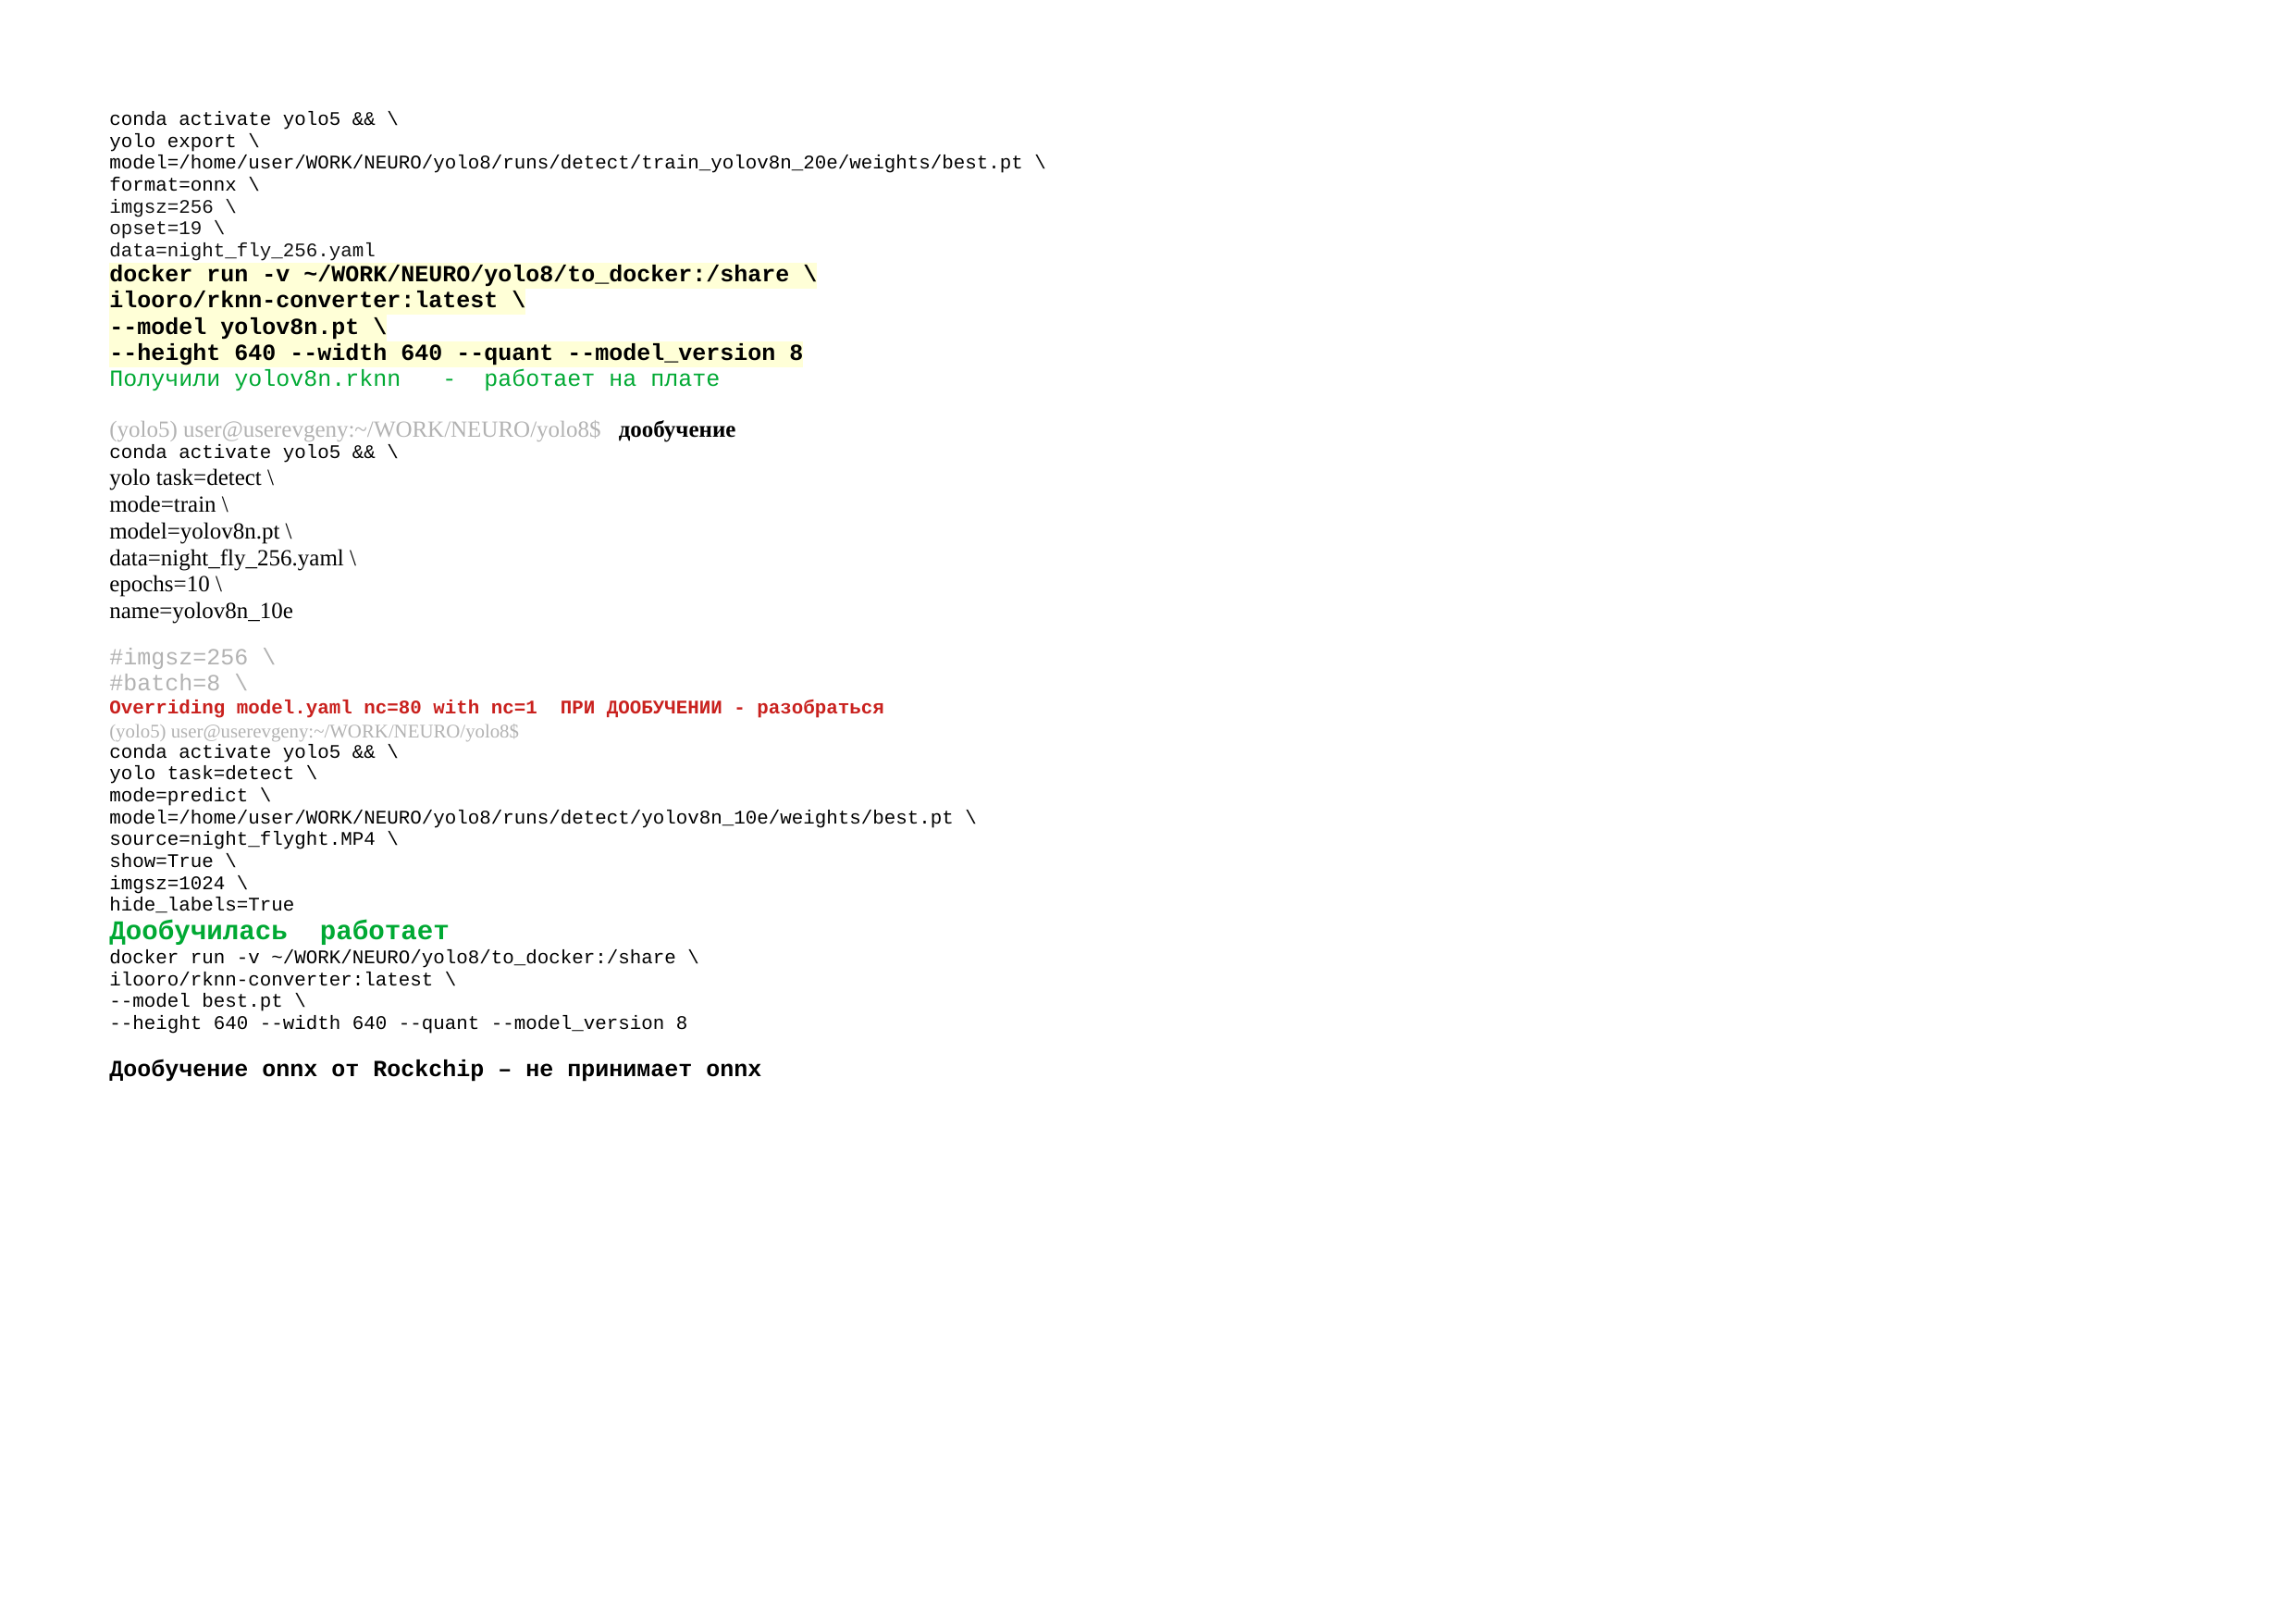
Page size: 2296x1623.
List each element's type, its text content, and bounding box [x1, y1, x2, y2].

text --model best.pt \ [109, 991, 2186, 1013]
text ilooro/rknn-converter:latest \ [109, 289, 2186, 315]
text #batch=8 \ [109, 672, 2186, 698]
text conda activate yolo5 && \ [109, 109, 2186, 131]
text docker run -v ~/WORK/NEURO/yolo8/to_docker:/share \ [109, 263, 2186, 289]
text model=yolov8n.pt \ [109, 517, 2186, 544]
text mode=train \ [109, 490, 2186, 517]
text conda activate yolo5 && \ [109, 742, 2186, 764]
text Дообучилась работает [109, 917, 2186, 948]
text hide_labels=True [109, 895, 2186, 917]
text docker run -v ~/WORK/NEURO/yolo8/to_docker:/share \ [109, 948, 2186, 970]
text data=night_fly_256.yaml [109, 241, 2186, 263]
text Overriding model.yaml nc=80 with nc=1 ПРИ ДООБУЧЕНИИ - разобраться [109, 698, 2186, 720]
text model=/home/user/WORK/NEURO/yolo8/runs/detect/yolov8n_10e/weights/best.pt \ [109, 808, 2186, 829]
text yolo task=detect \ [109, 464, 2186, 490]
text (yolo5) user@userevgeny:~/WORK/NEURO/yolo8$ дообучение [109, 415, 2186, 442]
text format=onnx \ [109, 175, 2186, 197]
text source=night_flyght.MP4 \ [109, 829, 2186, 851]
text yolo export \ [109, 131, 2186, 153]
text show=True \ [109, 851, 2186, 873]
text epochs=10 \ [109, 570, 2186, 597]
text name=yolov8n_10e [109, 597, 2186, 624]
text data=night_fly_256.yaml \ [109, 544, 2186, 570]
text --height 640 --width 640 --quant --model_version 8 [109, 1013, 2186, 1035]
text Дообучение onnx от Rockchip – не принимает onnx [109, 1057, 2186, 1084]
text ilooro/rknn-converter:latest \ [109, 970, 2186, 991]
text yolo task=detect \ [109, 764, 2186, 786]
text model=/home/user/WORK/NEURO/yolo8/runs/detect/train_yolov8n_20e/weights/best.pt \ [109, 153, 2186, 175]
text #imgsz=256 \ [109, 645, 2186, 672]
text opset=19 \ [109, 218, 2186, 241]
text conda activate yolo5 && \ [109, 442, 2186, 464]
text (yolo5) user@userevgeny:~/WORK/NEURO/yolo8$ [109, 720, 2186, 742]
text --height 640 --width 640 --quant --model_version 8 [109, 341, 2186, 367]
text imgsz=256 \ [109, 197, 2186, 218]
text imgsz=1024 \ [109, 873, 2186, 895]
text --model yolov8n.pt \ [109, 315, 2186, 341]
text Получили yolov8n.rknn - работает на плате [109, 367, 2186, 393]
text mode=predict \ [109, 786, 2186, 808]
